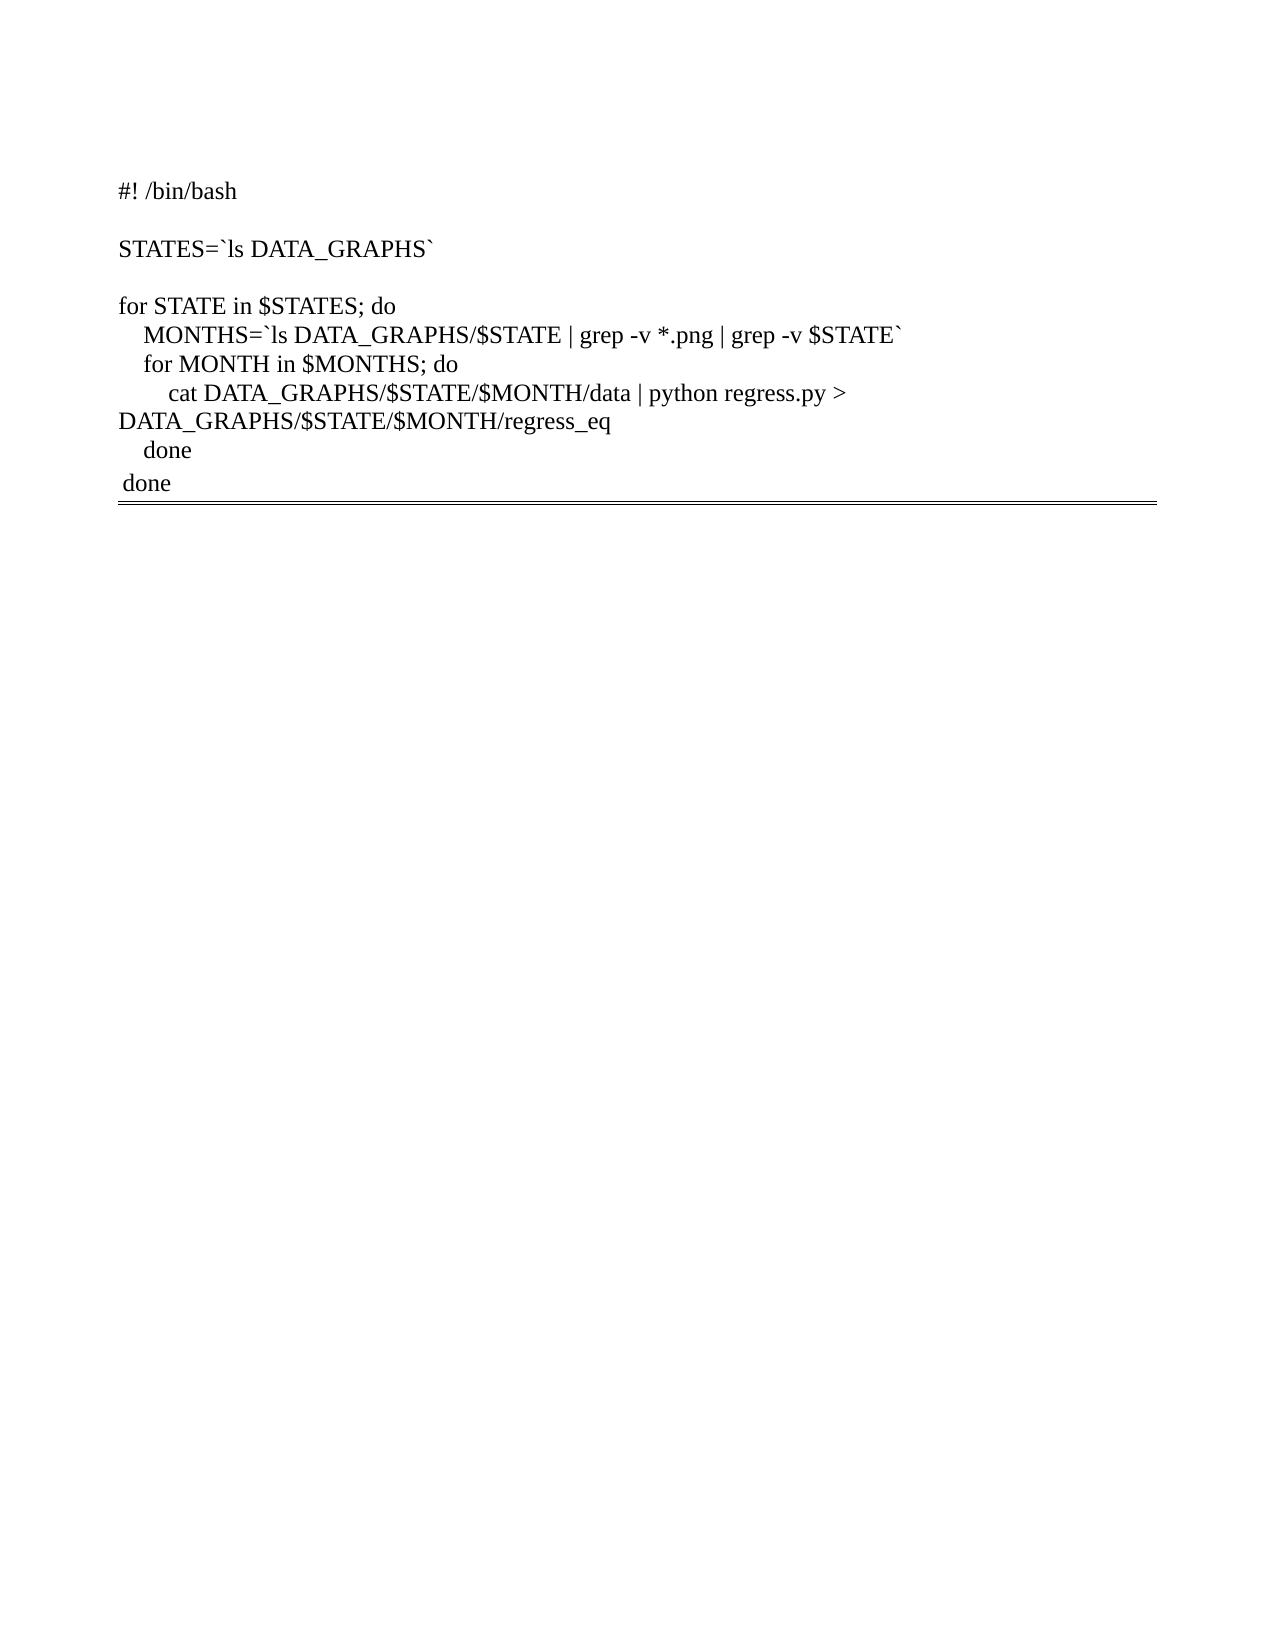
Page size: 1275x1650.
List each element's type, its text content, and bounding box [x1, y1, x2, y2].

text for MONTH in $MONTHS; do [118, 349, 1157, 378]
text MONTHS=`ls DATA_GRAPHS/$STATE | grep -v *.png | grep -v $STATE` [118, 320, 1157, 349]
text for STATE in $STATES; do [118, 291, 1157, 320]
text cat DATA_GRAPHS/$STATE/$MONTH/data | python regress.py > DATA_GRAPHS/$STATE/$MONTH/regress_eq [118, 378, 1157, 435]
text #! /bin/bash [118, 176, 1157, 205]
text done [118, 464, 1157, 501]
text done [118, 435, 1157, 464]
text STATES=`ls DATA_GRAPHS` [118, 234, 1157, 263]
